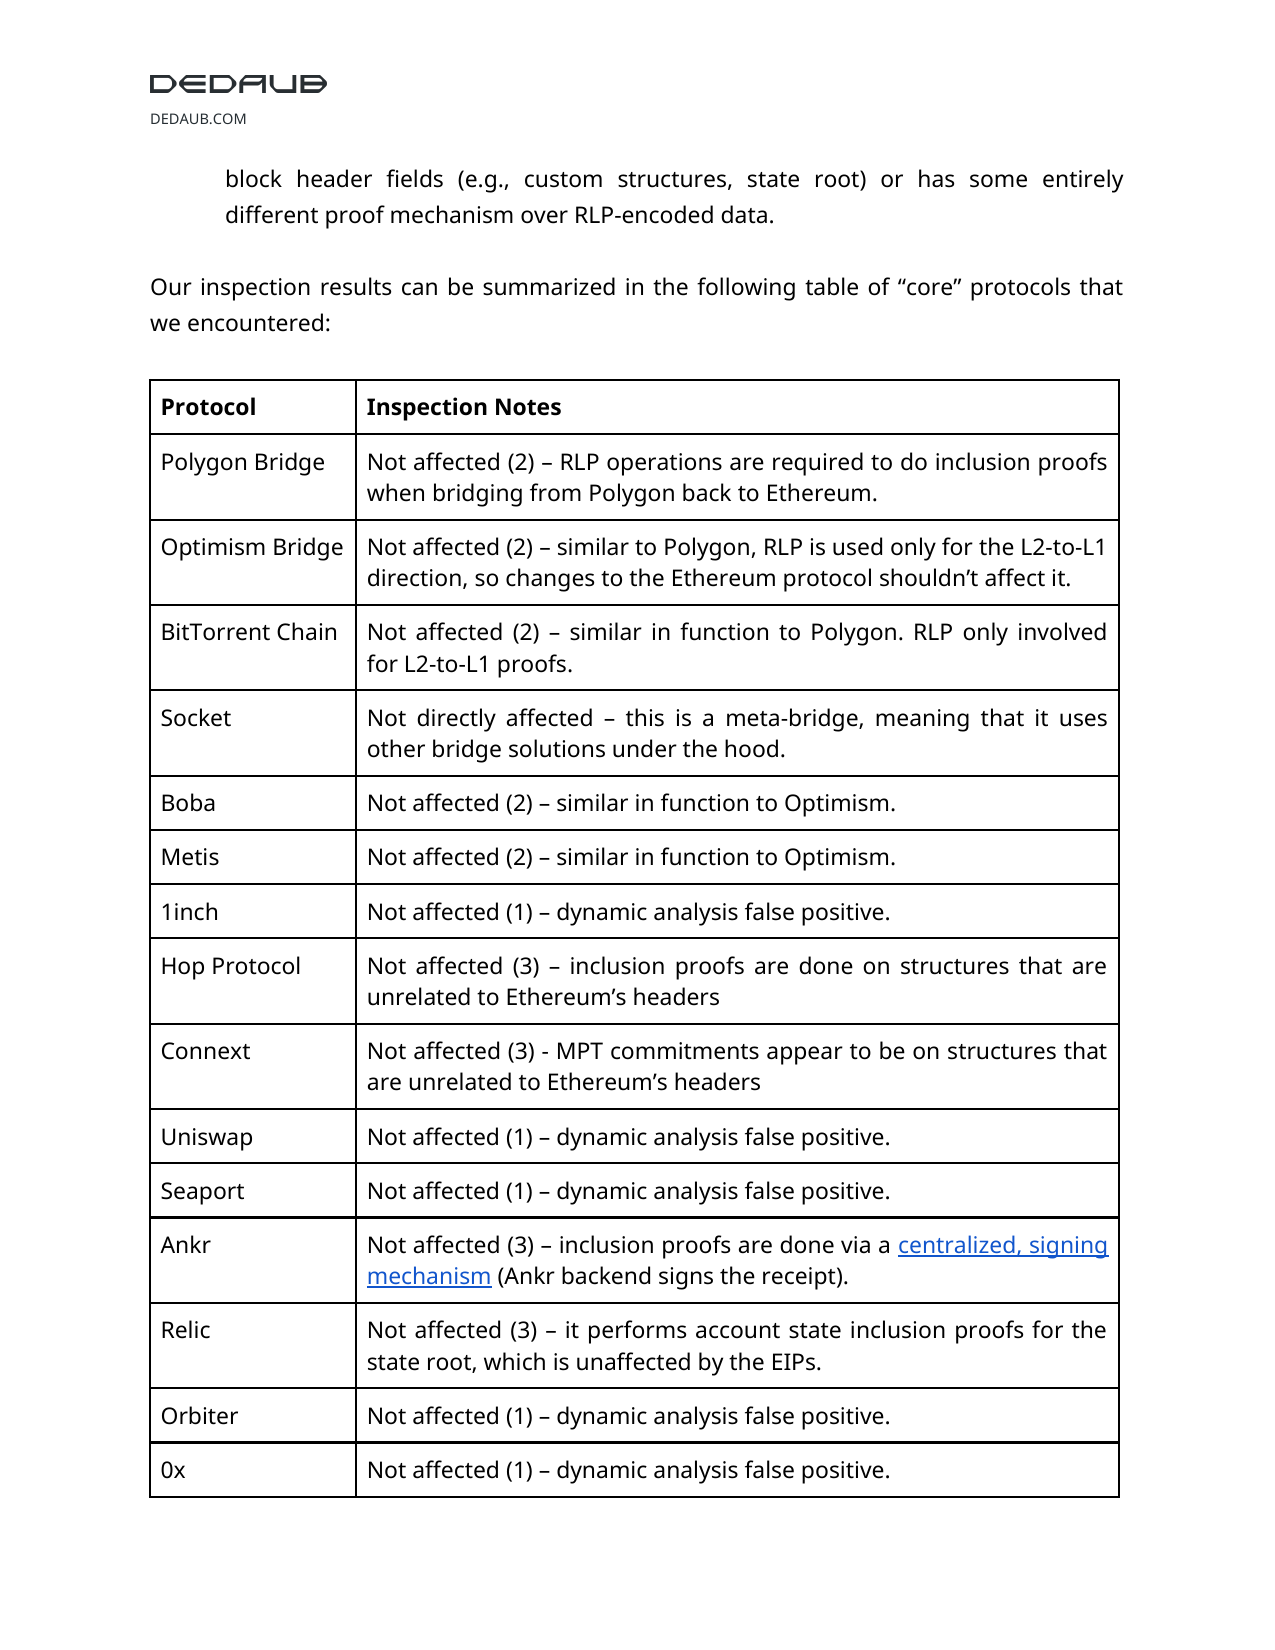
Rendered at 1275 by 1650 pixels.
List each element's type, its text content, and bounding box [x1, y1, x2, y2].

table_cell 1inch [151, 885, 355, 937]
table_cell Not affected (2) – similar in function to Optimism. [357, 831, 1118, 883]
list block header fields (e.g., custom structures, state root) or has some entirely different proof mechanism over RLP-encoded data. [187, 163, 1125, 230]
table_header Inspection Notes [357, 381, 1118, 433]
table_cell Hop Protocol [151, 939, 355, 1023]
table_cell Connext [151, 1025, 355, 1108]
table_cell Ankr [151, 1219, 355, 1302]
table_cell Not directly affected – this is a meta-bridge, meaning that it uses other bridge solutions under the hood. [357, 691, 1118, 775]
table_cell Orbiter [151, 1389, 355, 1441]
table_header Protocol [151, 381, 355, 433]
table_cell Optimism Bridge [151, 521, 355, 604]
table_cell Relic [151, 1304, 355, 1387]
table_cell Uniswap [151, 1110, 355, 1162]
table_cell 0x [151, 1444, 355, 1496]
table_cell Not affected (1) – dynamic analysis false positive. [357, 885, 1118, 937]
table_cell Not affected (1) – dynamic analysis false positive. [357, 1110, 1118, 1162]
table_cell Socket [151, 691, 355, 775]
table_cell Not affected (2) – similar in function to Polygon. RLP only involved for L2-to-L1 proofs. [357, 606, 1118, 689]
table_cell Not affected (3) – inclusion proofs are done via a centralized, signing mechanism (Ankr backend signs the receipt). [357, 1219, 1118, 1302]
table_cell Not affected (1) – dynamic analysis false positive. [357, 1164, 1118, 1216]
table_cell Not affected (1) – dynamic analysis false positive. [357, 1444, 1118, 1496]
table_cell Not affected (2) – RLP operations are required to do inclusion proofs when bridging from Polygon back to Ethereum. [357, 435, 1118, 518]
text Our inspection results can be summarized in the following table of “core” protocols that we encountered: [150, 271, 1125, 338]
table_cell Not affected (2) – similar in function to Optimism. [357, 777, 1118, 829]
table_cell Not affected (1) – dynamic analysis false positive. [357, 1389, 1118, 1441]
table_cell Not affected (3) – inclusion proofs are done on structures that are unrelated to Ethereum’s headers [357, 939, 1118, 1023]
table_cell Boba [151, 777, 355, 829]
table_cell Metis [151, 831, 355, 883]
table_cell Not affected (3) - MPT commitments appear to be on structures that are unrelated to Ethereum’s headers [357, 1025, 1118, 1108]
table_cell BitTorrent Chain [151, 606, 355, 689]
table_cell Not affected (3) – it performs account state inclusion proofs for the state root, which is unaffected by the EIPs. [357, 1304, 1118, 1387]
table_cell Polygon Bridge [151, 435, 355, 518]
table_cell Not affected (2) – similar to Polygon, RLP is used only for the L2-to-L1 direction, so changes to the Ethereum protocol shouldn’t affect it. [357, 521, 1118, 604]
picture [150, 75, 327, 93]
table_cell Seaport [151, 1164, 355, 1216]
